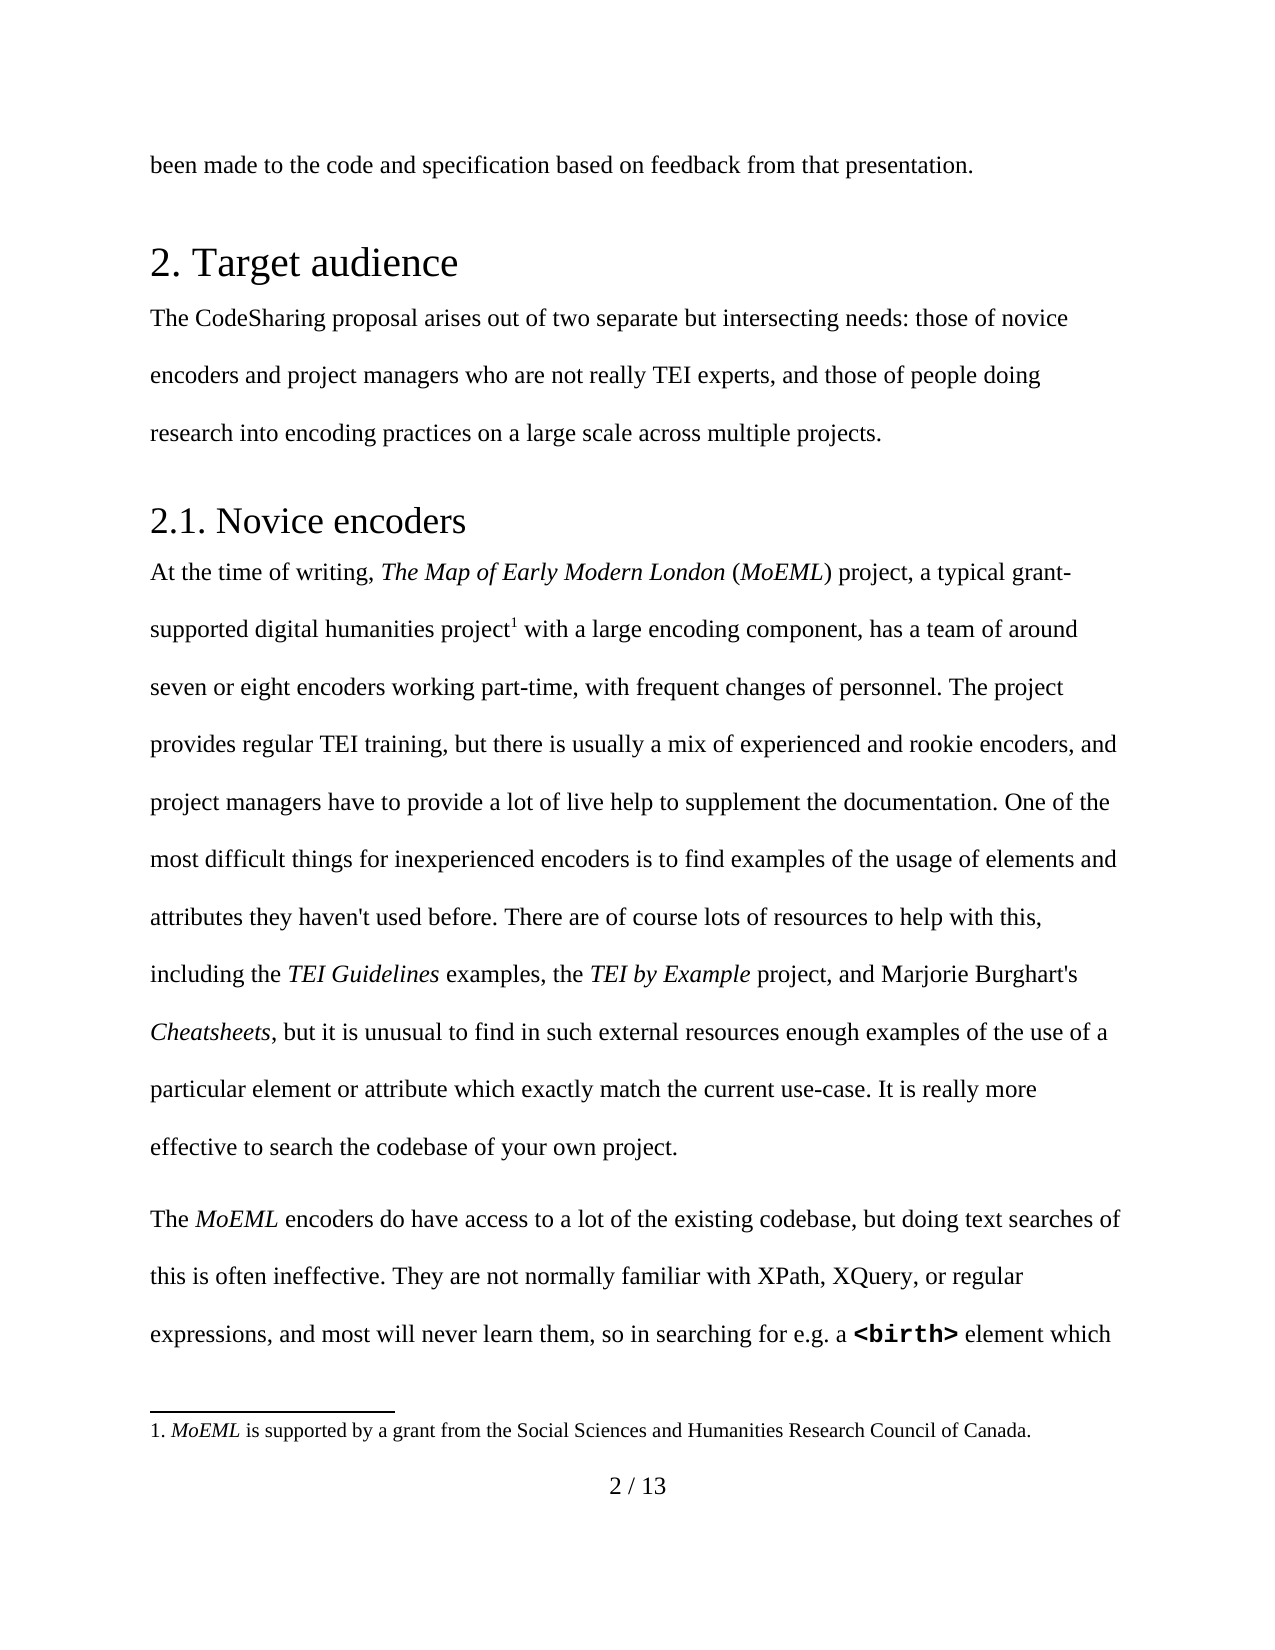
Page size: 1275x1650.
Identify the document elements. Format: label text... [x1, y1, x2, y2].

text At the time of writing, The Map of Early Modern London (MoEML) project, a typical grant-supported digital humanities project with a large encoding component, has a team of around seven or eight encoders working part-time, with frequent changes of personnel. The project provides regular TEI training, but there is usually a mix of experienced and rookie encoders, and project managers have to provide a lot of live help to supplement the documentation. One of the most difficult things for inexperienced encoders is to find examples of the usage of elements and attributes they haven't used before. There are of course lots of resources to help with this, including the TEI Guidelines examples, the TEI by Example project, and Marjorie Burghart's Cheatsheets, but it is unusual to find in such external resources enough examples of the use of a particular element or attribute which exactly match the current use-case. It is really more effective to search the codebase of your own project. [150, 557, 1125, 1160]
text . MoEML is supported by a grant from the Social Sciences and Humanities Research Council of Canada. [150, 1418, 1125, 1442]
text The CodeSharing proposal arises out of two separate but intersecting needs: those of novice encoders and project managers who are not really TEI experts, and those of people doing research into encoding practices on a large scale across multiple projects. [150, 303, 1125, 446]
text The MoEML encoders do have access to a lot of the existing codebase, but doing text searches of this is often ineffective. They are not normally familiar with XPath, XQuery, or regular expressions, and most will never learn them, so in searching for e.g. a <birth> element which [150, 1204, 1125, 1350]
subtitle 2.1. Novice encoders [150, 499, 1125, 542]
text been made to the code and specification based on feedback from that presentation. [150, 150, 1125, 179]
subtitle 2. Target audience [150, 237, 1125, 285]
